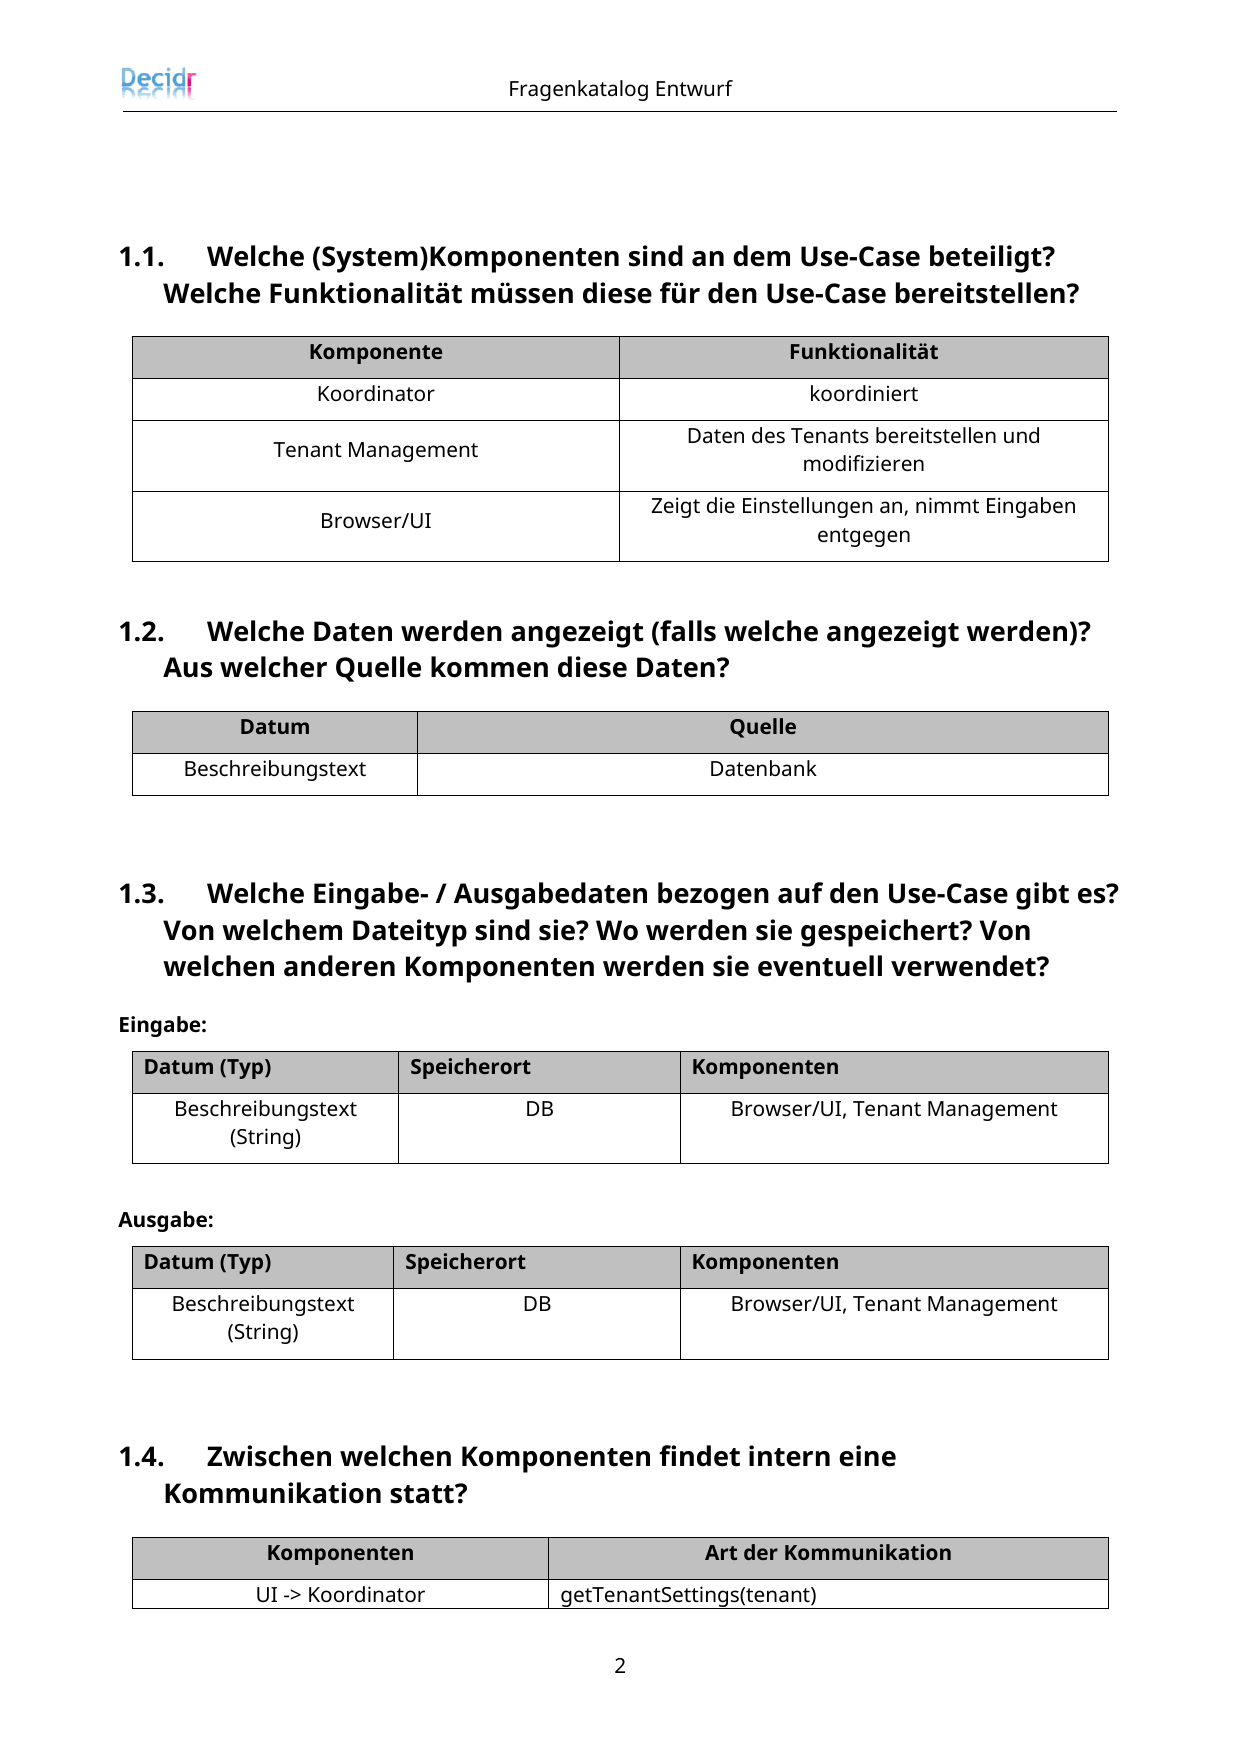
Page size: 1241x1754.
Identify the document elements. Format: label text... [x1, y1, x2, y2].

table_cell UI -> Koordinator [133, 1580, 548, 1608]
table_cell Koordinator [133, 379, 619, 420]
text Eingabe: [118, 1010, 1122, 1038]
table_cell Browser/UI [133, 492, 619, 561]
table_cell Beschreibungstext (String) [133, 1094, 398, 1163]
table_cell Beschreibungstext [133, 754, 417, 795]
table_header Datum (Typ) [133, 1247, 393, 1288]
table_cell Tenant Management [133, 421, 619, 491]
table_header Datum [133, 712, 417, 753]
table_cell Browser/UI, Tenant Management [681, 1094, 1108, 1163]
subtitle Welche Daten werden angezeigt (falls welche angezeigt werden)? Aus welcher Quelle kommen diese Daten? [118, 612, 1122, 686]
table_header Komponenten [681, 1052, 1108, 1093]
table_cell koordiniert [620, 379, 1108, 420]
text Ausgabe: [118, 1205, 1122, 1233]
table_header Speicherort [394, 1247, 680, 1288]
table_header Komponente [133, 337, 619, 378]
table_header Funktionalität [620, 337, 1108, 378]
table_cell DB [394, 1289, 680, 1358]
table_cell Datenbank [418, 754, 1108, 795]
table_cell Zeigt die Einstellungen an, nimmt Eingaben entgegen [620, 492, 1108, 561]
table_cell Daten des Tenants bereitstellen und modifizieren [620, 421, 1108, 491]
table_cell Browser/UI, Tenant Management [681, 1289, 1108, 1358]
table_cell Beschreibungstext (String) [133, 1289, 393, 1358]
subtitle Zwischen welchen Komponenten findet intern eine Kommunikation statt? [118, 1438, 1122, 1512]
table_header Art der Kommunikation [549, 1538, 1108, 1579]
subtitle Welche Eingabe- / Ausgabedaten bezogen auf den Use-Case gibt es? Von welchem Dateityp sind sie? Wo werden sie gespeichert? Von welchen anderen Komponenten werden sie eventuell verwendet? [118, 874, 1122, 985]
table_cell getTenantSettings(tenant) [549, 1580, 1108, 1608]
table_header Datum (Typ) [133, 1052, 398, 1093]
table_header Speicherort [399, 1052, 680, 1093]
table_header Komponenten [681, 1247, 1108, 1288]
subtitle Welche (System)Komponenten sind an dem Use-Case beteiligt? Welche Funktionalität müssen diese für den Use-Case bereitstellen? [118, 237, 1122, 311]
table_cell DB [399, 1094, 680, 1163]
picture [118, 64, 200, 102]
table_header Quelle [418, 712, 1108, 753]
table_header Komponenten [133, 1538, 548, 1579]
